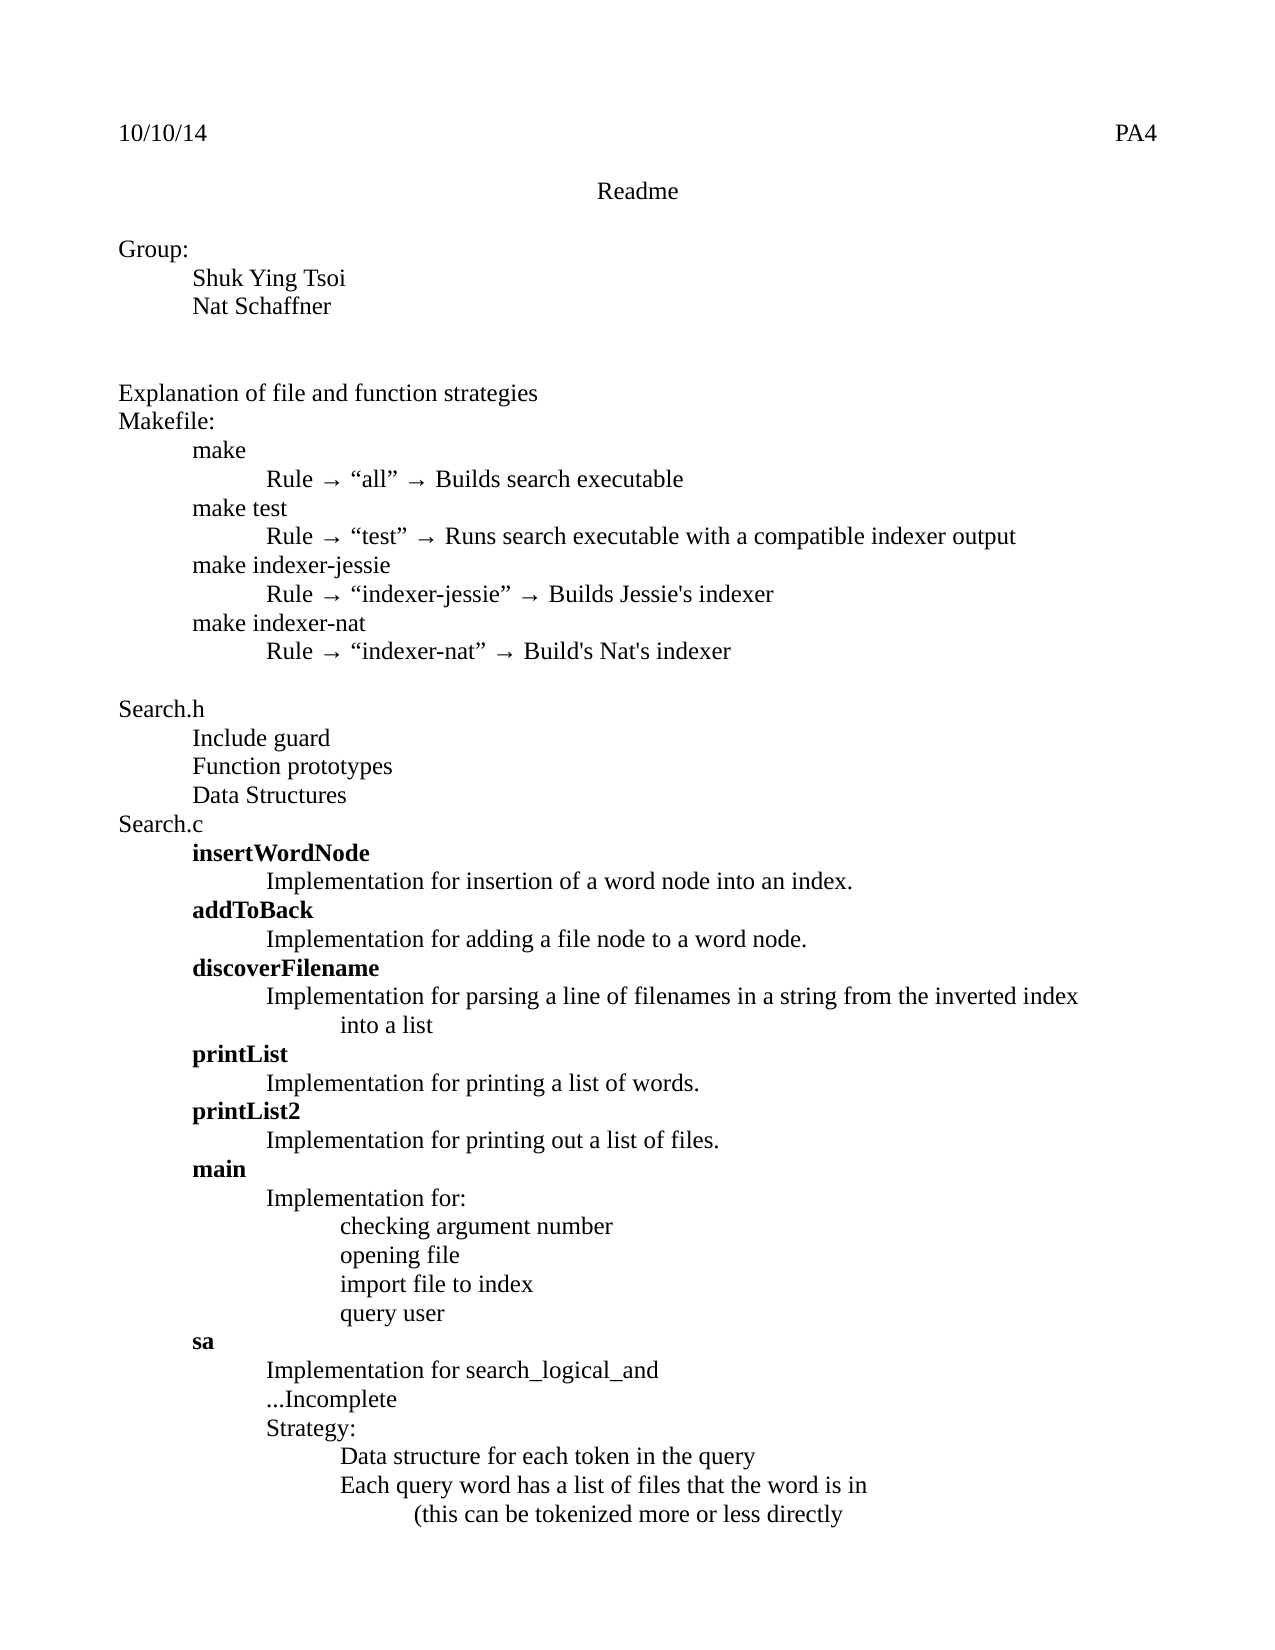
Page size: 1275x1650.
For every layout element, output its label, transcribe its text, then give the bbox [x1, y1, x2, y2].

text Search.h [118, 694, 1157, 723]
text query user [118, 1298, 1157, 1326]
text make test [118, 493, 1157, 521]
text Makefile: [118, 406, 1157, 435]
text checking argument number [118, 1211, 1157, 1240]
text Each query word has a list of files that the word is in [118, 1470, 1157, 1499]
text make [118, 435, 1157, 464]
text Implementation for: [118, 1183, 1157, 1211]
text Implementation for adding a file node to a word node. [118, 924, 1157, 953]
text Rule → “all” → Builds search executable [118, 464, 1157, 493]
text Nat Schaffner [118, 291, 1157, 320]
text import file to index [118, 1269, 1157, 1298]
text make indexer-jessie [118, 550, 1157, 579]
text Function prototypes [118, 751, 1157, 780]
text Implementation for search_logical_and [118, 1355, 1157, 1384]
text Implementation for insertion of a word node into an index. [118, 866, 1157, 895]
text Data structure for each token in the query [118, 1441, 1157, 1470]
text printList [118, 1039, 1157, 1068]
text Data Structures [118, 780, 1157, 809]
text Shuk Ying Tsoi [118, 263, 1157, 291]
text sa [118, 1326, 1157, 1355]
text discoverFilename [118, 953, 1157, 981]
text (this can be tokenized more or less directly [118, 1499, 1157, 1528]
text Implementation for printing out a list of files. [118, 1125, 1157, 1154]
text opening file [118, 1240, 1157, 1269]
text Rule → “indexer-jessie” → Builds Jessie's indexer [118, 579, 1157, 608]
text Include guard [118, 723, 1157, 751]
text ...Incomplete [118, 1384, 1157, 1413]
text printList2 [118, 1096, 1157, 1125]
text Readme [118, 176, 1157, 205]
text Implementation for printing a list of words. [118, 1068, 1157, 1096]
text Rule → “indexer-nat” → Build's Nat's indexer [118, 636, 1157, 665]
text Group: [118, 234, 1157, 263]
text Strategy: [118, 1413, 1157, 1441]
text Rule → “test” → Runs search executable with a compatible indexer output [118, 521, 1157, 550]
text into a list [118, 1010, 1157, 1039]
text make indexer-nat [118, 608, 1157, 636]
text Search.c [118, 809, 1157, 838]
text Explanation of file and function strategies [118, 378, 1157, 406]
text addToBack [118, 895, 1157, 924]
text insertWordNode [118, 838, 1157, 866]
text Implementation for parsing a line of filenames in a string from the inverted index [118, 981, 1157, 1010]
text main [118, 1154, 1157, 1183]
